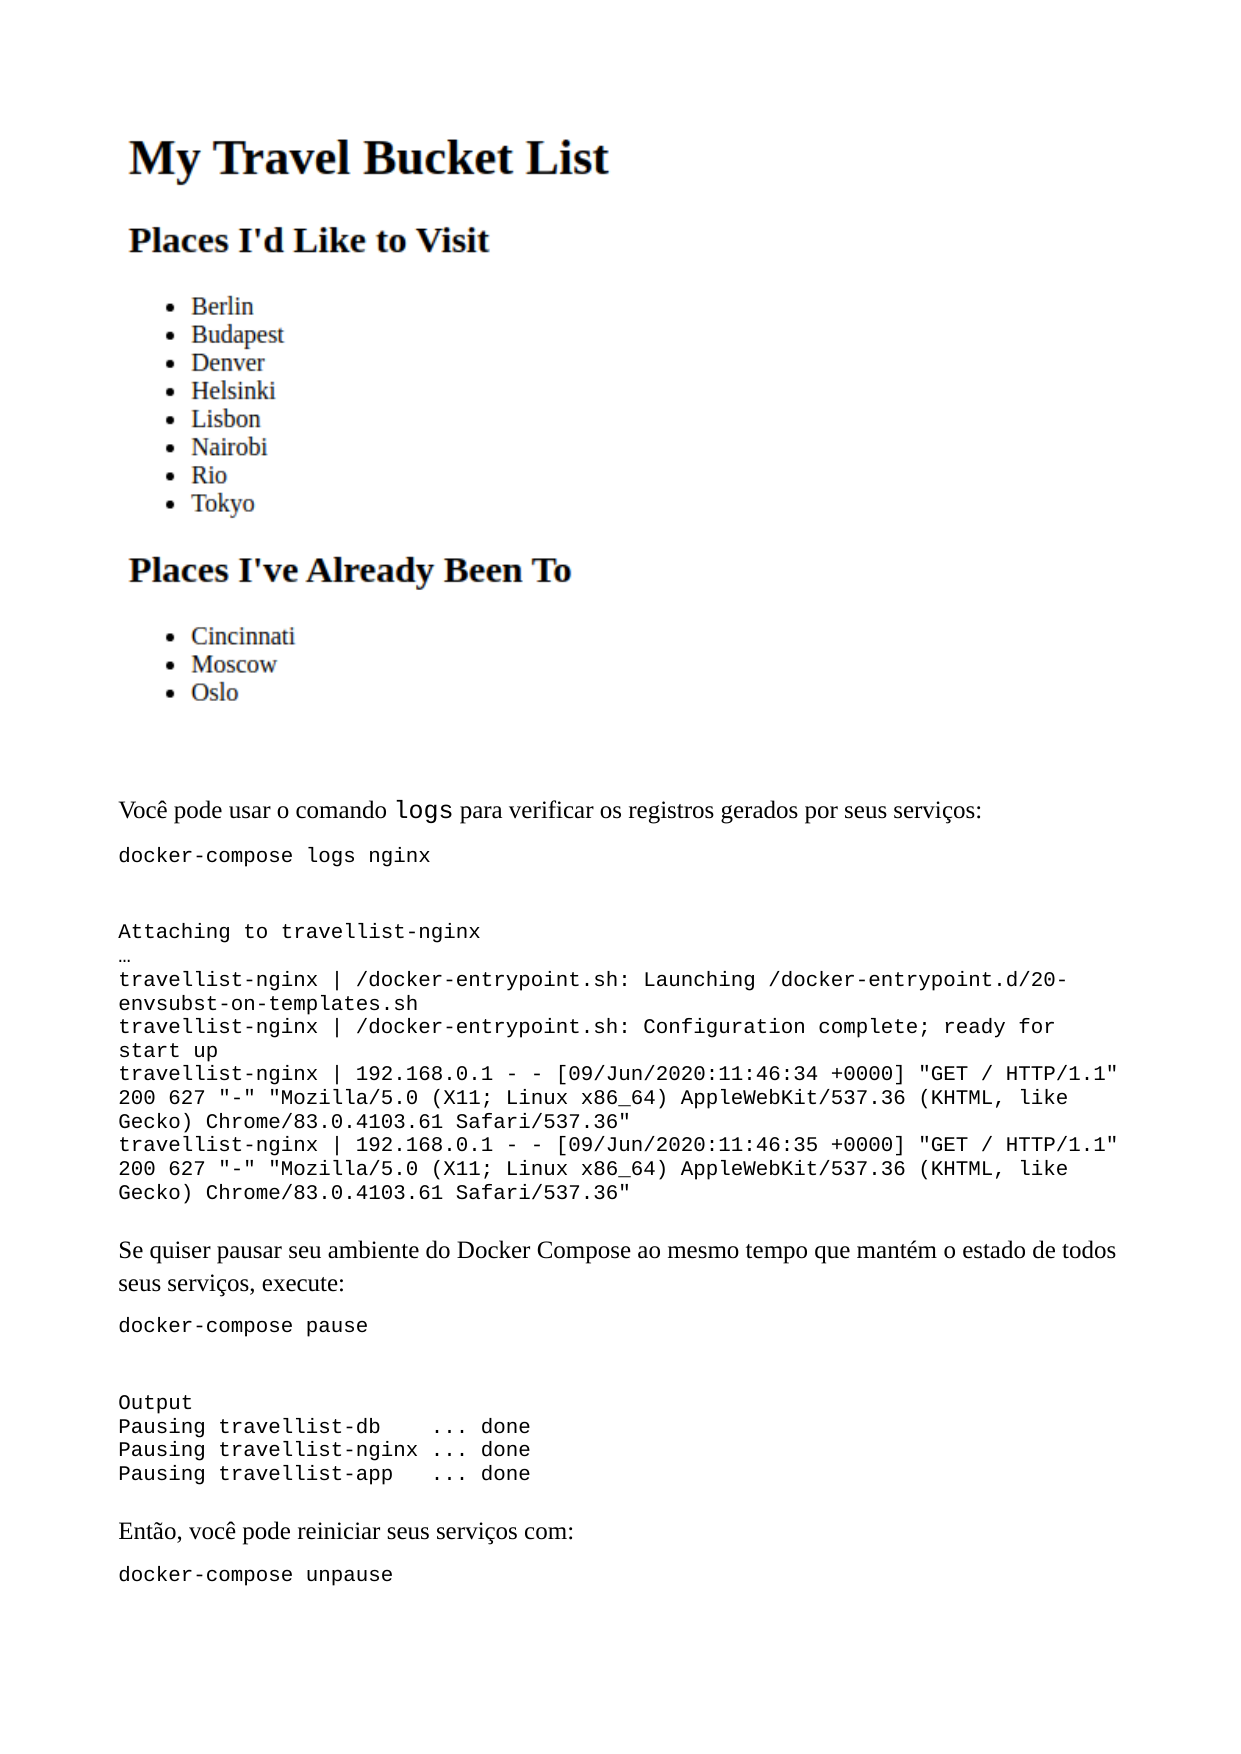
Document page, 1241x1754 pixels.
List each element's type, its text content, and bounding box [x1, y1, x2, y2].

text travellist-nginx | /docker-entrypoint.sh: Configuration complete; ready for start up [118, 1016, 1122, 1063]
text docker-compose logs nginx [118, 845, 1122, 868]
text travellist-nginx | /docker-entrypoint.sh: Launching /docker-entrypoint.d/20-envsubst-on-templates.sh [118, 969, 1122, 1016]
text docker-compose unpause [118, 1564, 1122, 1587]
text Se quiser pausar seu ambiente do Docker Compose ao mesmo tempo que mantém o estado de todos seus serviços, execute: [118, 1235, 1122, 1297]
text travellist-nginx | 192.168.0.1 - - [09/Jun/2020:11:46:35 +0000] "GET / HTTP/1.1" 200 627 "-" "Mozilla/5.0 (X11; Linux x86_64) AppleWebKit/537.36 (KHTML, like Gecko) Chrome/83.0.4103.61 Safari/537.36" [118, 1134, 1122, 1205]
text Output [118, 1392, 1122, 1416]
text Pausing travellist-nginx ... done [118, 1439, 1122, 1463]
text Pausing travellist-app ... done [118, 1463, 1122, 1487]
text Attaching to travellist-nginx [118, 922, 1122, 945]
text Você pode usar o comando logs para verificar os registros gerados por seus serviços: [118, 795, 1122, 826]
text Então, você pode reiniciar seus serviços com: [118, 1516, 1122, 1545]
text Pausing travellist-db ... done [118, 1416, 1122, 1439]
text travellist-nginx | 192.168.0.1 - - [09/Jun/2020:11:46:34 +0000] "GET / HTTP/1.1" 200 627 "-" "Mozilla/5.0 (X11; Linux x86_64) AppleWebKit/537.36 (KHTML, like Gecko) Chrome/83.0.4103.61 Safari/537.36" [118, 1063, 1122, 1134]
picture [118, 118, 687, 776]
text … [118, 945, 1122, 969]
text docker-compose pause [118, 1315, 1122, 1339]
